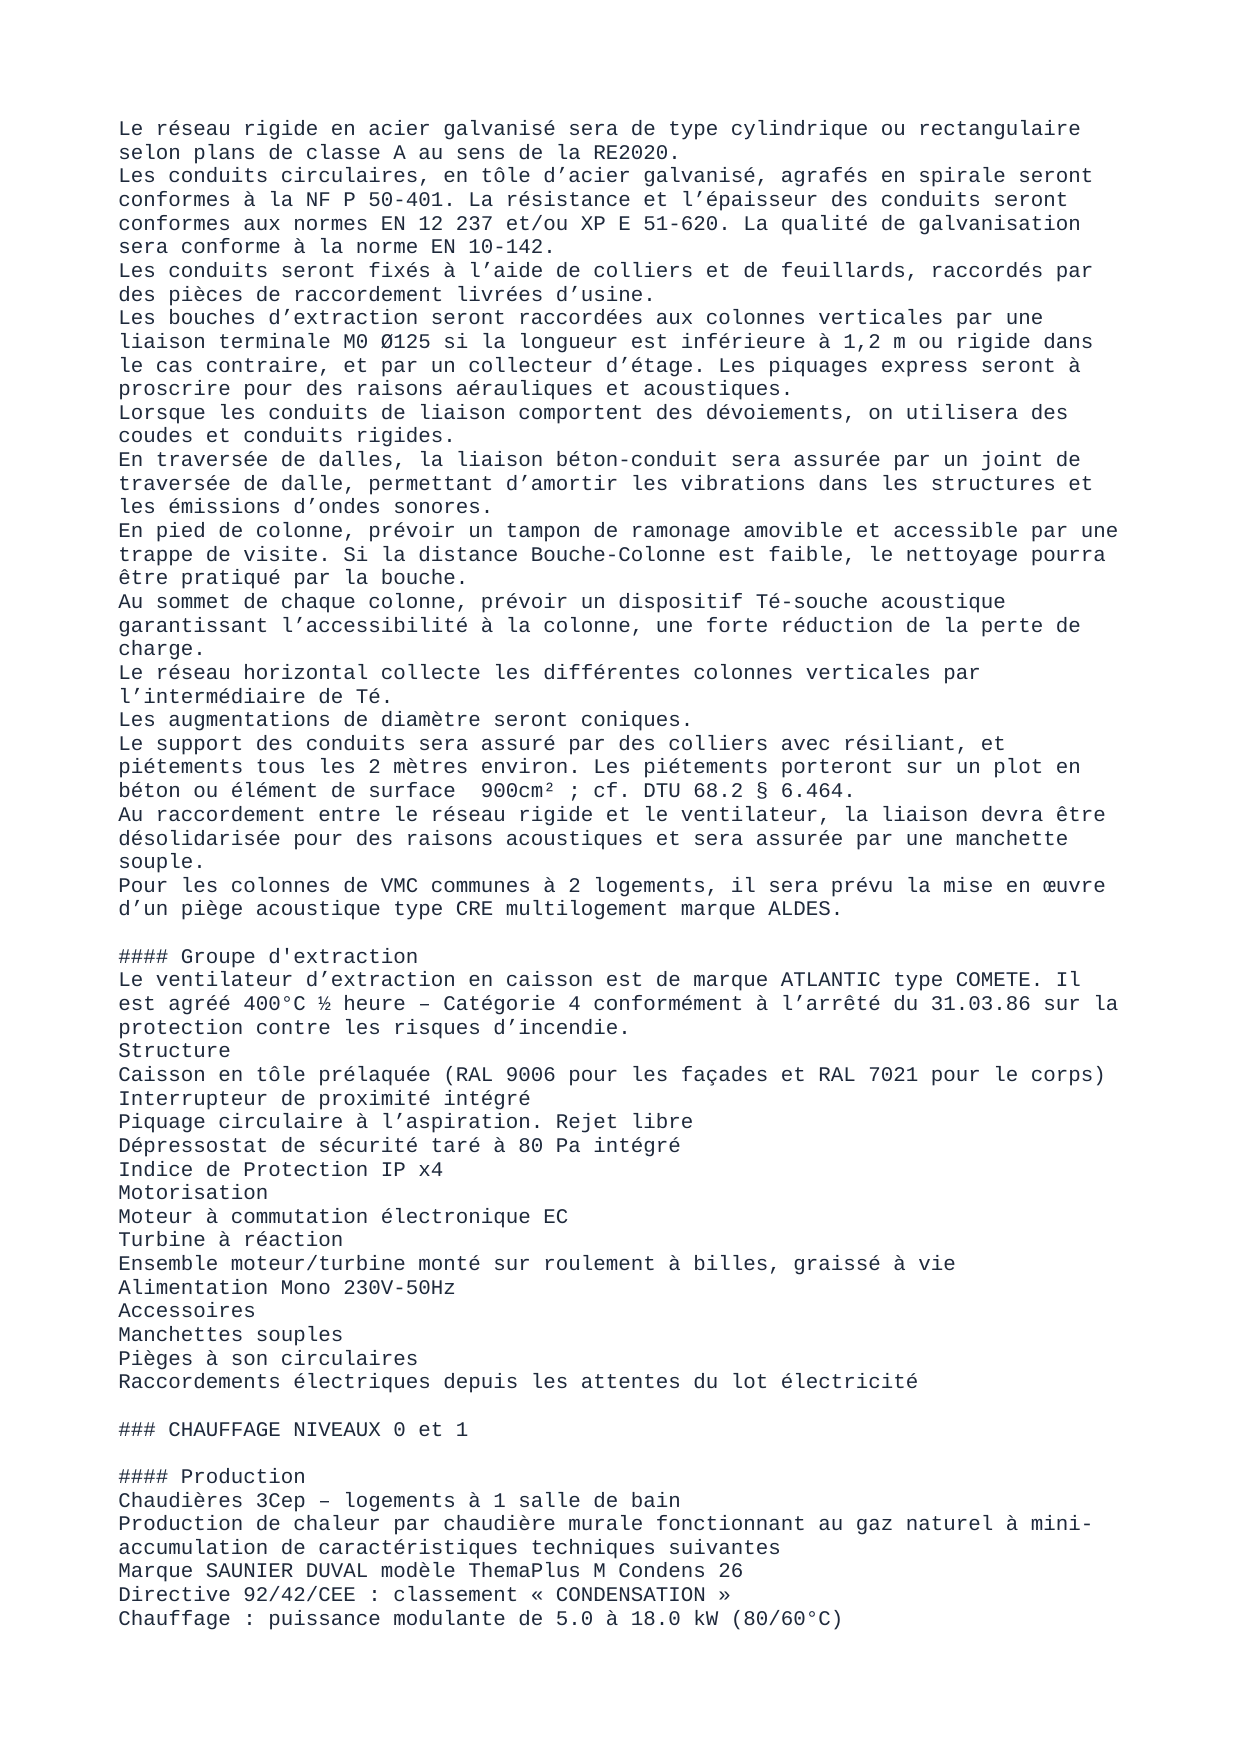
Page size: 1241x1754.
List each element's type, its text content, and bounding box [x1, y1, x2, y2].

text Accessoires [118, 1300, 1122, 1324]
text #### Production [118, 1466, 1122, 1489]
text Moteur à commutation électronique EC [118, 1206, 1122, 1229]
text En traversée de dalles, la liaison béton-conduit sera assurée par un joint de traversée de dalle, permettant d’amortir les vibrations dans les structures et les émissions d’ondes sonores. [118, 449, 1122, 520]
text Alimentation Mono 230V-50Hz [118, 1277, 1122, 1300]
text Pièges à son circulaires [118, 1348, 1122, 1371]
text #### Groupe d'extraction [118, 946, 1122, 969]
text Chaudières 3Cep – logements à 1 salle de bain [118, 1489, 1122, 1513]
text Structure [118, 1040, 1122, 1064]
text Caisson en tôle prélaquée (RAL 9006 pour les façades et RAL 7021 pour le corps) [118, 1064, 1122, 1088]
text Les conduits circulaires, en tôle d’acier galvanisé, agrafés en spirale seront conformes à la NF P 50-401. La résistance et l’épaisseur des conduits seront conformes aux normes EN 12 237 et/ou XP E 51-620. La qualité de galvanisation sera conforme à la norme EN 10-142. [118, 165, 1122, 260]
text Indice de Protection IP x4 [118, 1158, 1122, 1182]
text Ensemble moteur/turbine monté sur roulement à billes, graissé à vie [118, 1253, 1122, 1277]
text Au raccordement entre le réseau rigide et le ventilateur, la liaison devra être désolidarisée pour des raisons acoustiques et sera assurée par une manchette souple. [118, 804, 1122, 875]
text Directive 92/42/CEE : classement « CONDENSATION » [118, 1584, 1122, 1608]
text Marque SAUNIER DUVAL modèle ThemaPlus M Condens 26 [118, 1561, 1122, 1584]
text Interrupteur de proximité intégré [118, 1088, 1122, 1111]
text Les augmentations de diamètre seront coniques. [118, 709, 1122, 733]
text Lorsque les conduits de liaison comportent des dévoiements, on utilisera des coudes et conduits rigides. [118, 402, 1122, 449]
text Raccordements électriques depuis les attentes du lot électricité [118, 1371, 1122, 1395]
text Chauffage : puissance modulante de 5.0 à 18.0 kW (80/60°C) [118, 1608, 1122, 1631]
text Le réseau horizontal collecte les différentes colonnes verticales par l’intermédiaire de Té. [118, 662, 1122, 709]
text Pour les colonnes de VMC communes à 2 logements, il sera prévu la mise en œuvre d’un piège acoustique type CRE multilogement marque ALDES. [118, 875, 1122, 922]
text Piquage circulaire à l’aspiration. Rejet libre [118, 1111, 1122, 1135]
text Le ventilateur d’extraction en caisson est de marque ATLANTIC type COMETE. Il est agréé 400°C ½ heure – Catégorie 4 conformément à l’arrêté du 31.03.86 sur la protection contre les risques d’incendie. [118, 969, 1122, 1040]
text Le réseau rigide en acier galvanisé sera de type cylindrique ou rectangulaire selon plans de classe A au sens de la RE2020. [118, 118, 1122, 165]
text Motorisation [118, 1182, 1122, 1206]
text Manchettes souples [118, 1324, 1122, 1348]
text Turbine à réaction [118, 1229, 1122, 1253]
text Les bouches d’extraction seront raccordées aux colonnes verticales par une liaison terminale M0 Ø125 si la longueur est inférieure à 1,2 m ou rigide dans le cas contraire, et par un collecteur d’étage. Les piquages express seront à proscrire pour des raisons aérauliques et acoustiques. [118, 307, 1122, 402]
text Au sommet de chaque colonne, prévoir un dispositif Té-souche acoustique garantissant l’accessibilité à la colonne, une forte réduction de la perte de charge. [118, 591, 1122, 662]
text Dépressostat de sécurité taré à 80 Pa intégré [118, 1135, 1122, 1158]
text ### CHAUFFAGE NIVEAUX 0 et 1 [118, 1419, 1122, 1442]
text En pied de colonne, prévoir un tampon de ramonage amovible et accessible par une trappe de visite. Si la distance Bouche-Colonne est faible, le nettoyage pourra être pratiqué par la bouche. [118, 520, 1122, 591]
text Production de chaleur par chaudière murale fonctionnant au gaz naturel à mini-accumulation de caractéristiques techniques suivantes [118, 1513, 1122, 1561]
text Les conduits seront fixés à l’aide de colliers et de feuillards, raccordés par des pièces de raccordement livrées d’usine. [118, 260, 1122, 307]
text Le support des conduits sera assuré par des colliers avec résiliant, et piétements tous les 2 mètres environ. Les piétements porteront sur un plot en béton ou élément de surface 900cm² ; cf. DTU 68.2 § 6.464. [118, 733, 1122, 804]
